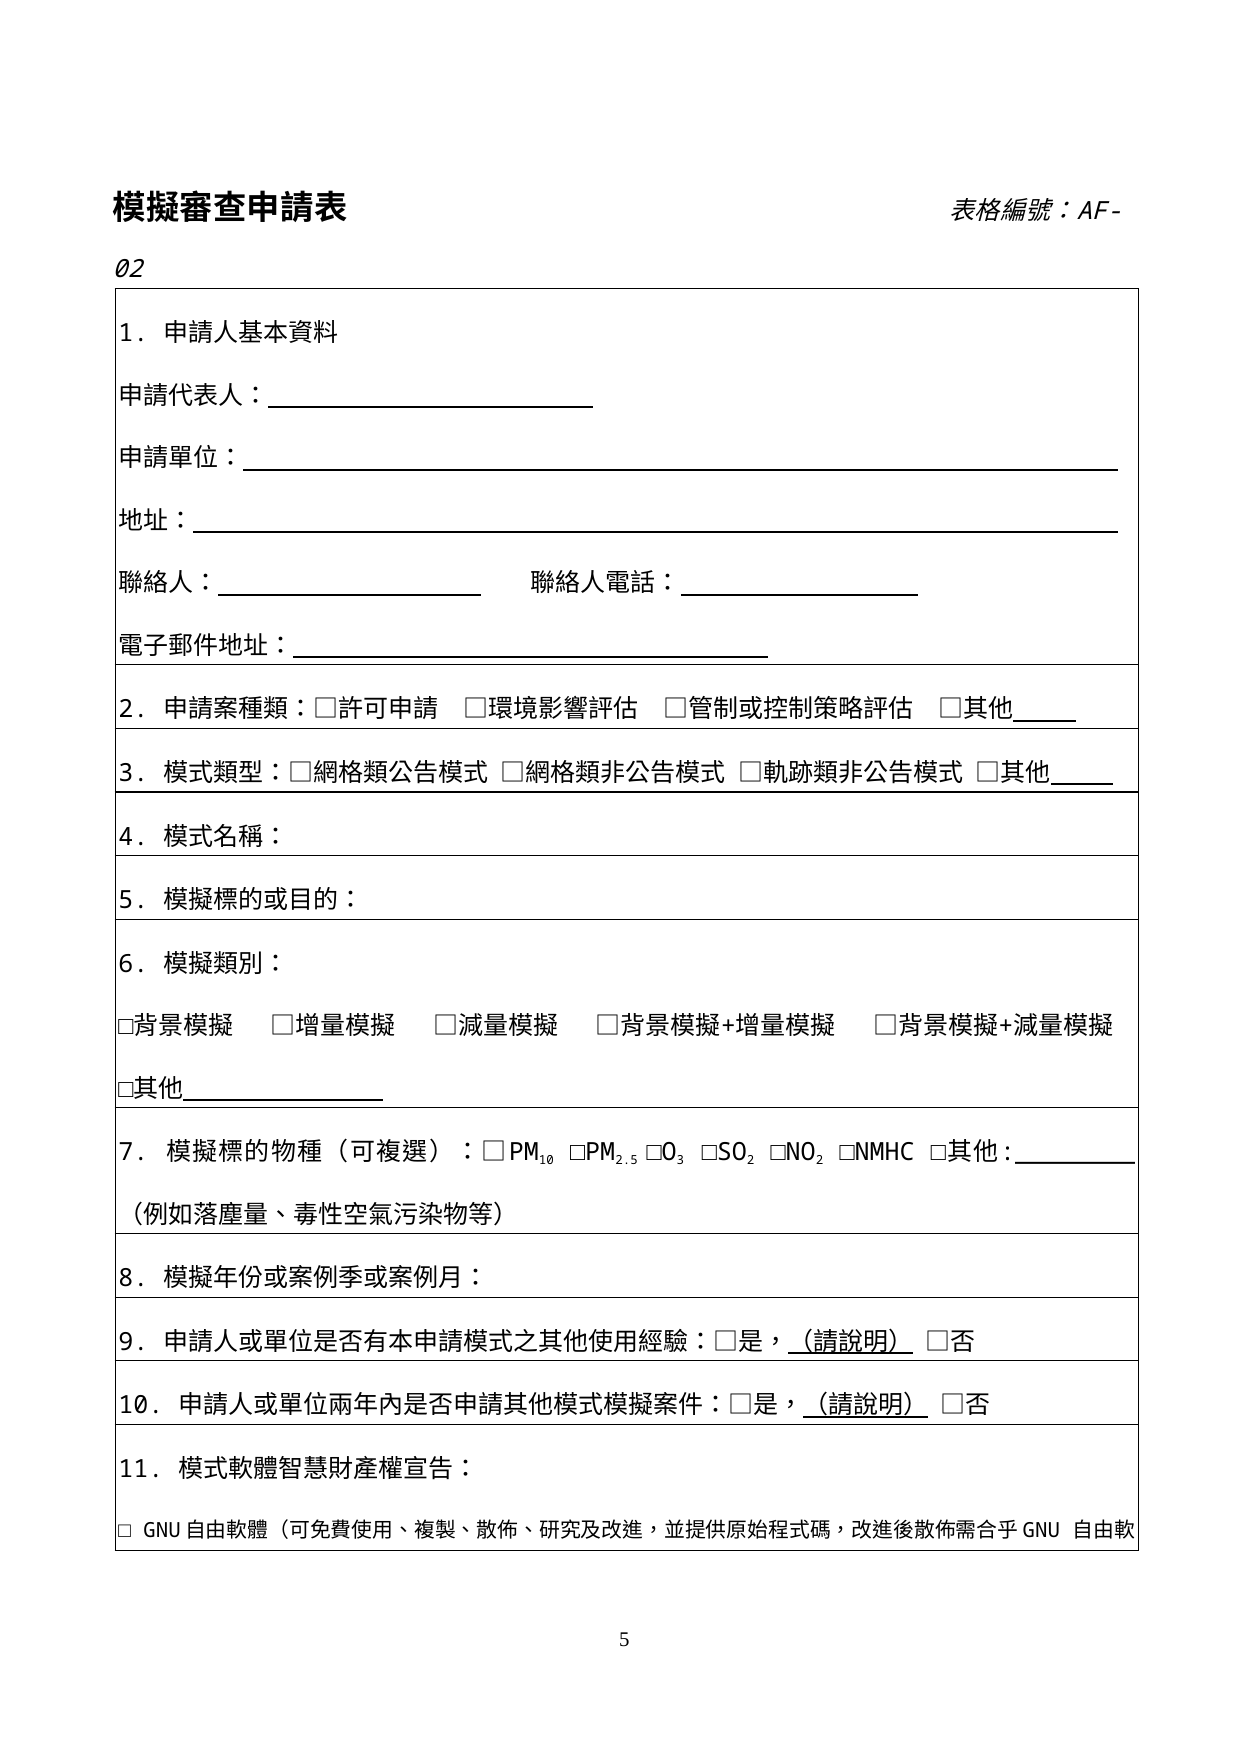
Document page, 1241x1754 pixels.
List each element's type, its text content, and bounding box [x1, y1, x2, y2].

table_cell 2. 申請案種類：□許可申請 □環境影響評估 □管制或控制策略評估 □其他 [116, 665, 1138, 728]
table_header 1. 申請人基本資料 申請代表人： 申請單位： 地址： 聯絡人： 聯絡人電話： 電子郵件地址： [116, 289, 1138, 664]
table_cell 11. 模式軟體智慧財產權宣告： □ GNU自由軟體（可免費使用、複製、散佈、研究及改進，並提供原始程式碼，改進後散佈需合乎GNU 自由軟 [116, 1425, 1138, 1550]
table_cell 6. 模擬類別： □背景模擬 □增量模擬 □減量模擬 □背景模擬+增量模擬 □背景模擬+減量模擬 □其他 [116, 920, 1138, 1107]
table_cell 10. 申請人或單位兩年內是否申請其他模式模擬案件：□是，（請說明） □否 [116, 1361, 1138, 1424]
table_cell 4. 模式名稱： [116, 793, 1138, 855]
text 模擬審查申請表 表格編號：AF-02 [112, 163, 1124, 288]
table_cell 7. 模擬標的物種（可複選）：□PM10 □PM2.5 □O3 □SO2 □NO2 □NMHC □其他:________（例如落塵量、毒性空氣污染物等） [116, 1108, 1138, 1233]
table_cell 5. 模擬標的或目的： [116, 856, 1138, 918]
table_cell 8. 模擬年份或案例季或案例月： [116, 1234, 1138, 1297]
table_cell 9. 申請人或單位是否有本申請模式之其他使用經驗：□是，（請說明） □否 [116, 1298, 1138, 1360]
table_cell 3. 模式類型：□網格類公告模式 □網格類非公告模式 □軌跡類非公告模式 □其他 [116, 729, 1138, 791]
